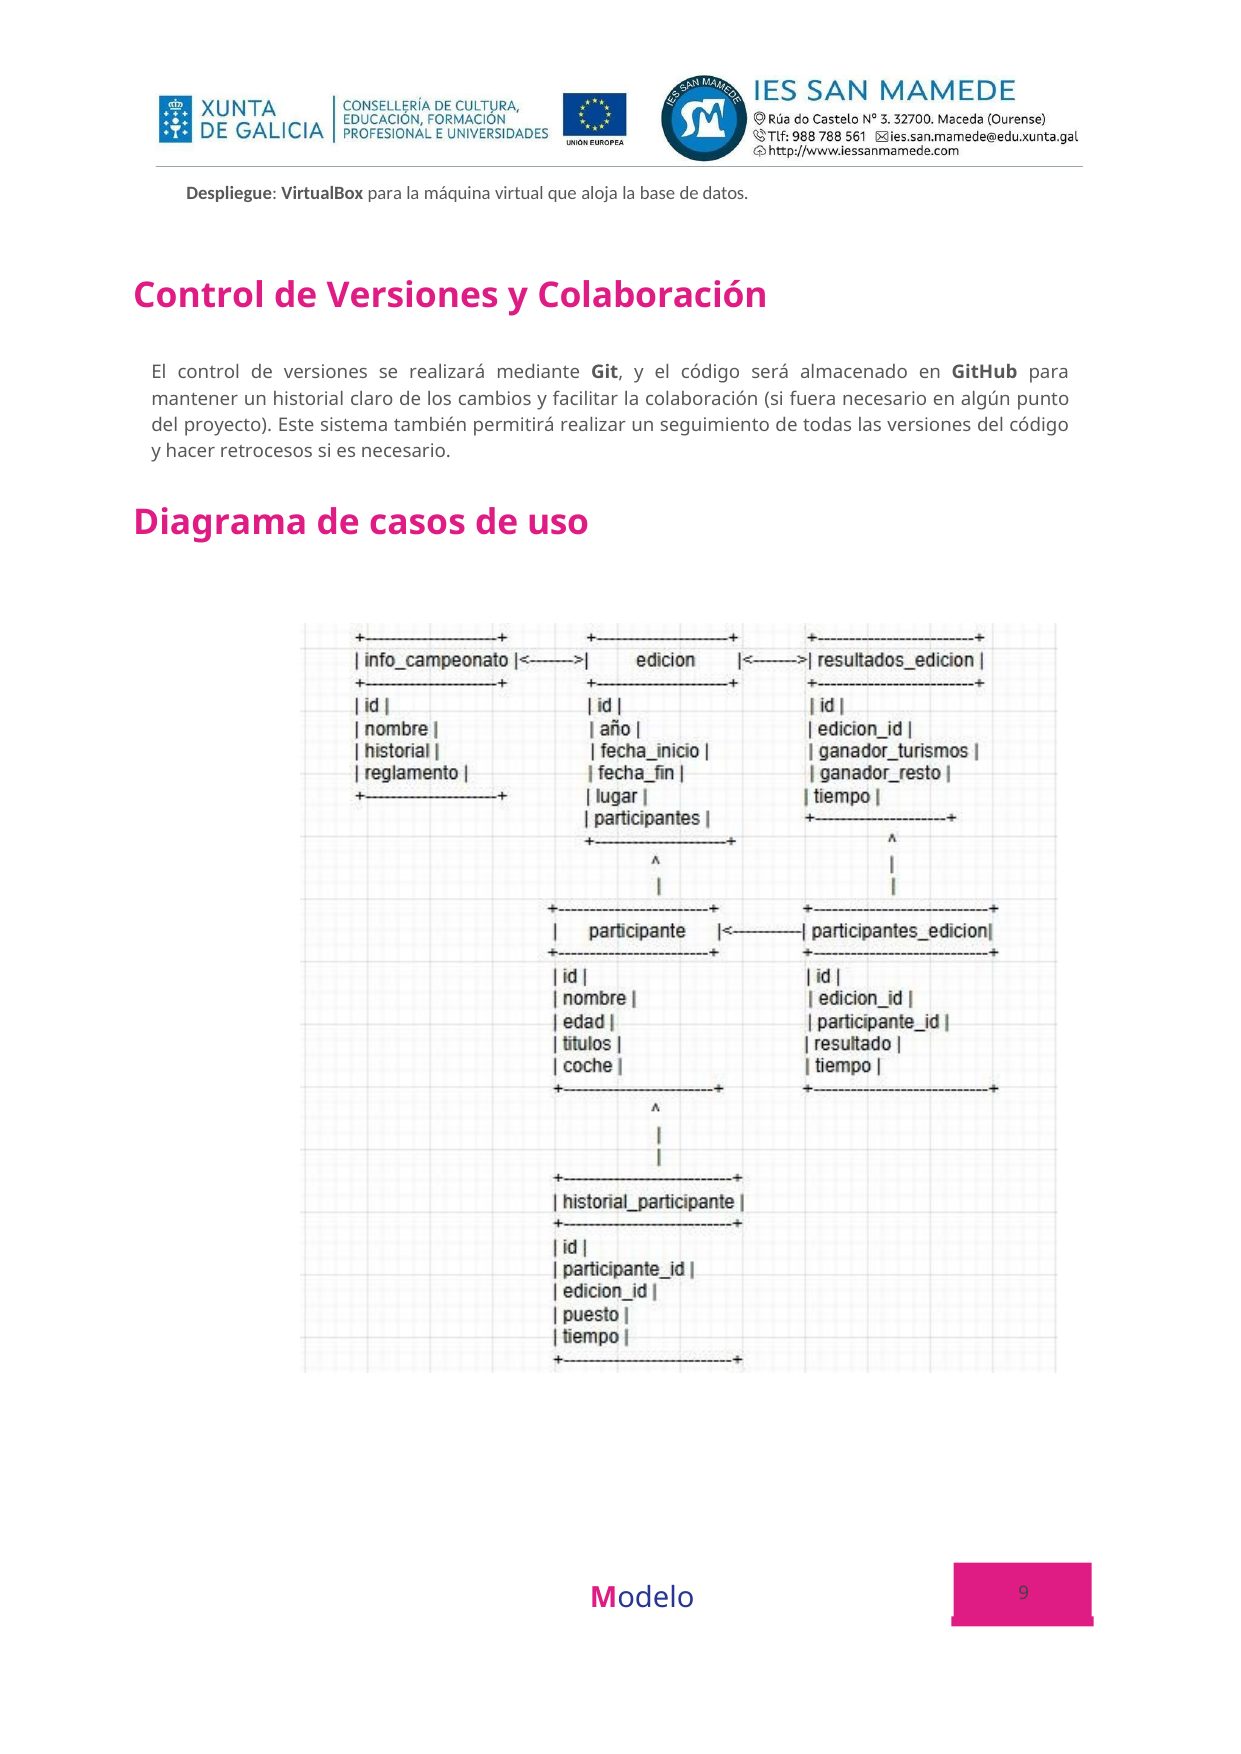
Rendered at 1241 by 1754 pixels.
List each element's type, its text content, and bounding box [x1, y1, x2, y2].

list Despliegue: VirtualBox para la máquina virtual que aloja la base de datos. [186, 181, 1211, 204]
subtitle Control de Versiones y Colaboración [133, 269, 1205, 318]
picture [155, 75, 1083, 167]
picture [300, 623, 1058, 1373]
subtitle Diagrama de casos de uso [133, 497, 1211, 545]
list El control de versiones se realizará mediante Git, y el código será almacenado en GitHub para mantener un historial claro de los cambios y facilitar la colaboración (si fuera necesario en algún punto del proyecto). Este sistema también permitirá realizar un seguimiento de todas las versiones del código y hacer retrocesos si es necesario. [150, 358, 1069, 463]
